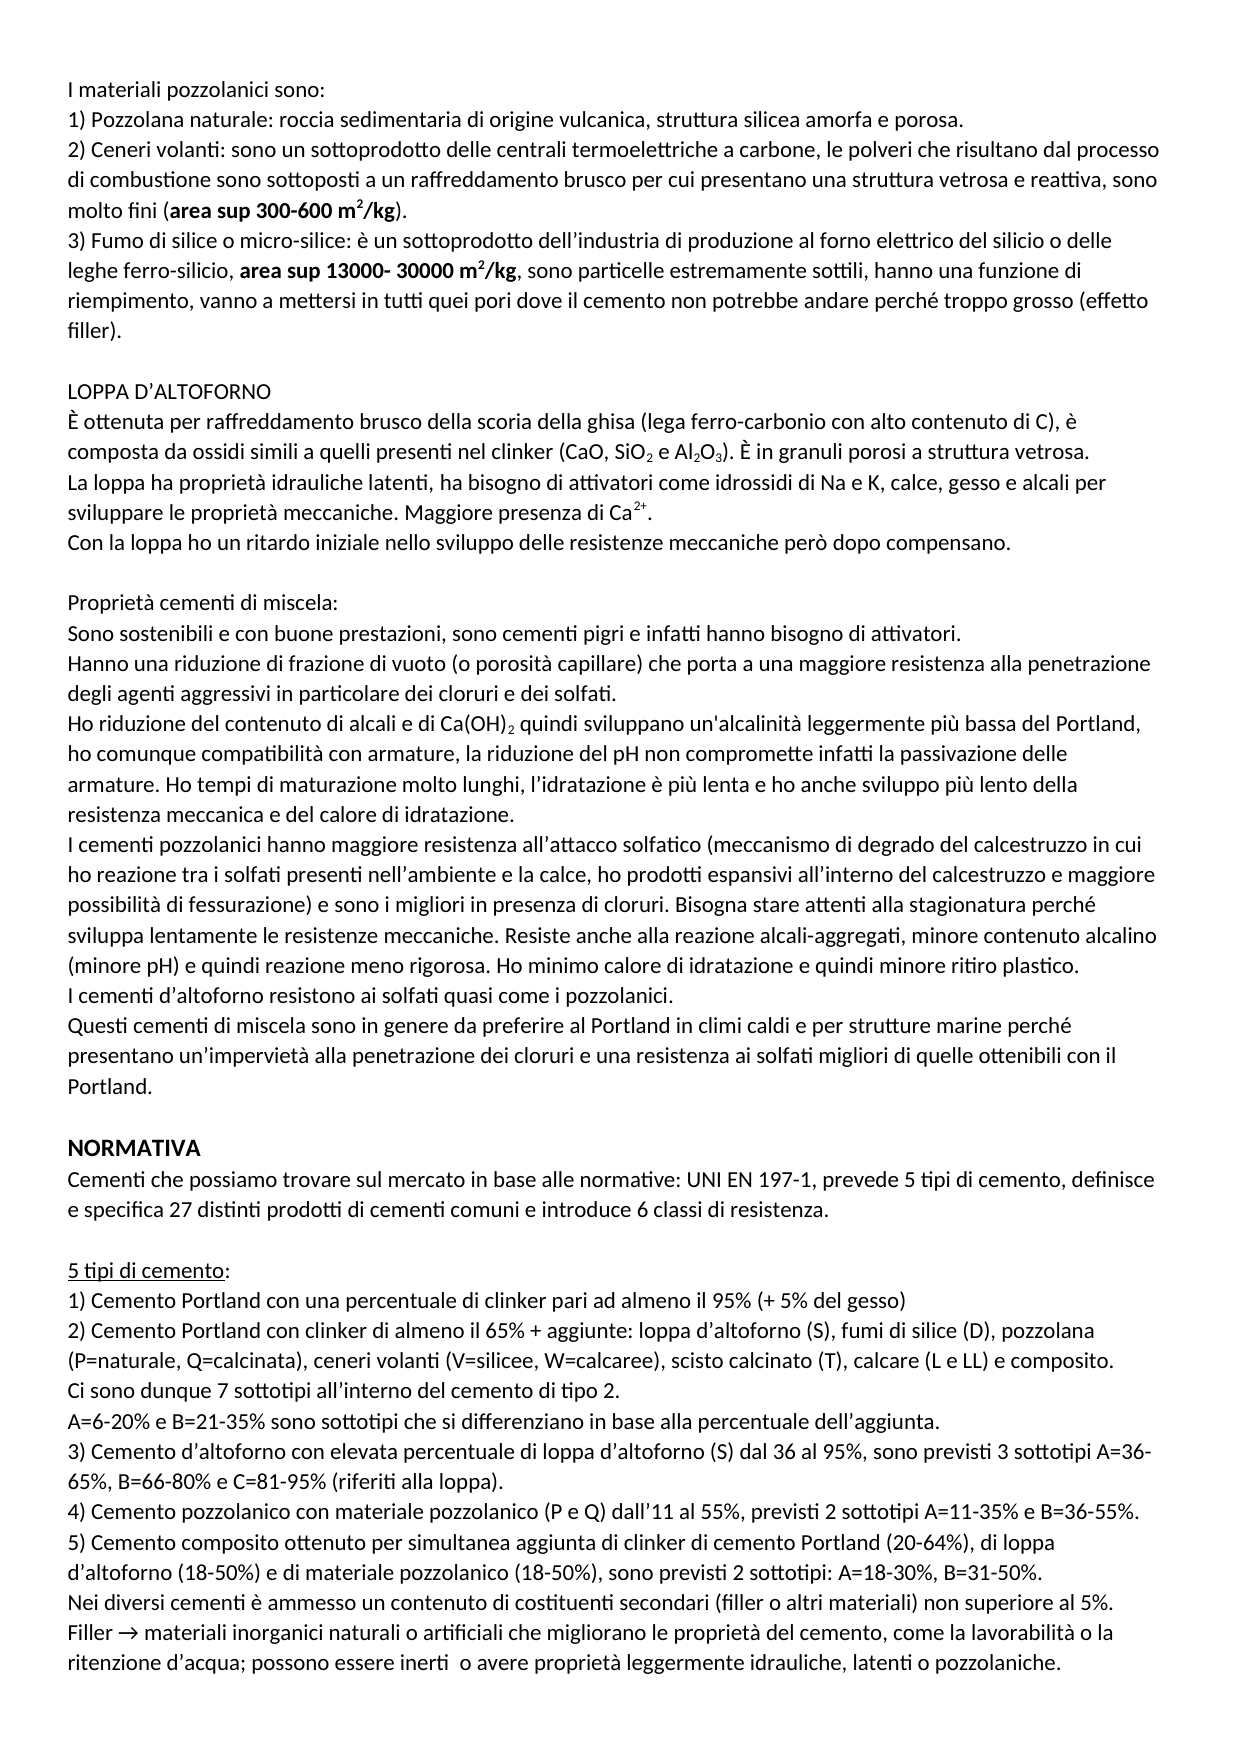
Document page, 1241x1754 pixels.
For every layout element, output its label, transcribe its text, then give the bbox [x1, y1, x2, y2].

text I materiali pozzolanici sono: 1) Pozzolana naturale: roccia sedimentaria di origine vulcanica, struttura silicea amorfa e porosa. 2) Ceneri volanti: sono un sottoprodotto delle centrali termoelettriche a carbone, le polveri che risultano dal processo di combustione sono sottoposti a un raffreddamento brusco per cui presentano una struttura vetrosa e reattiva, sono molto fini (area sup 300-600 m2/kg). 3) Fumo di silice o micro-silice: è un sottoprodotto dell’industria di produzione al forno elettrico del silicio o delle leghe ferro-silicio, area sup 13000- 30000 m2/kg, sono particelle estremamente sottili, hanno una funzione di riempimento, vanno a mettersi in tutti quei pori dove il cemento non potrebbe andare perché troppo grosso (effetto filler). LOPPA D’ALTOFORNO È ottenuta per raffreddamento brusco della scoria della ghisa (lega ferro-carbonio con alto contenuto di C), è composta da ossidi simili a quelli presenti nel clinker (CaO, SiO2 e Al2O3). È in granuli porosi a struttura vetrosa. La loppa ha proprietà idrauliche latenti, ha bisogno di attivatori come idrossidi di Na e K, calce, gesso e alcali per sviluppare le proprietà meccaniche. Maggiore presenza di Ca2+. Con la loppa ho un ritardo iniziale nello sviluppo delle resistenze meccaniche però dopo compensano. Proprietà cementi di miscela: Sono sostenibili e con buone prestazioni, sono cementi pigri e infatti hanno bisogno di attivatori. Hanno una riduzione di frazione di vuoto (o porosità capillare) che porta a una maggiore resistenza alla penetrazione degli agenti aggressivi in particolare dei cloruri e dei solfati. Ho riduzione del contenuto di alcali e di Ca(OH)2 quindi sviluppano un'alcalinità leggermente più bassa del Portland, ho comunque compatibilità con armature, la riduzione del pH non compromette infatti la passivazione delle armature. Ho tempi di maturazione molto lunghi, l’idratazione è più lenta e ho anche sviluppo più lento della resistenza meccanica e del calore di idratazione. I cementi pozzolanici hanno maggiore resistenza all’attacco solfatico (meccanismo di degrado del calcestruzzo in cui ho reazione tra i solfati presenti nell’ambiente e la calce, ho prodotti espansivi all’interno del calcestruzzo e maggiore possibilità di fessurazione) e sono i migliori in presenza di cloruri. Bisogna stare attenti alla stagionatura perché sviluppa lentamente le resistenze meccaniche. Resiste anche alla reazione alcali-aggregati, minore contenuto alcalino (minore pH) e quindi reazione meno rigorosa. Ho minimo calore di idratazione e quindi minore ritiro plastico. I cementi d’altoforno resistono ai solfati quasi come i pozzolanici. Questi cementi di miscela sono in genere da preferire al Portland in climi caldi e per strutture marine perché presentano un’impervietà alla penetrazione dei cloruri e una resistenza ai solfati migliori di quelle ottenibili con il Portland. NORMATIVA Cementi che possiamo trovare sul mercato in base alle normative: UNI EN 197-1, prevede 5 tipi di cemento, definisce e specifica 27 distinti prodotti di cementi comuni e introduce 6 classi di resistenza. 5 tipi di cemento: 1) Cemento Portland con una percentuale di clinker pari ad almeno il 95% (+ 5% del gesso) 2) Cemento Portland con clinker di almeno il 65% + aggiunte: loppa d’altoforno (S), fumi di silice (D), pozzolana (P=naturale, Q=calcinata), ceneri volanti (V=silicee, W=calcaree), scisto calcinato (T), calcare (L e LL) e composito. Ci sono dunque 7 sottotipi all’interno del cemento di tipo 2. A=6-20% e B=21-35% sono sottotipi che si differenziano in base alla percentuale dell’aggiunta. 3) Cemento d’altoforno con elevata percentuale di loppa d’altoforno (S) dal 36 al 95%, sono previsti 3 sottotipi A=36-65%, B=66-80% e C=81-95% (riferiti alla loppa). 4) Cemento pozzolanico con materiale pozzolanico (P e Q) dall’11 al 55%, previsti 2 sottotipi A=11-35% e B=36-55%. 5) Cemento composito ottenuto per simultanea aggiunta di clinker di cemento Portland (20-64%), di loppa d’altoforno (18-50%) e di materiale pozzolanico (18-50%), sono previsti 2 sottotipi: A=18-30%, B=31-50%. Nei diversi cementi è ammesso un contenuto di costituenti secondari (filler o altri materiali) non superiore al 5%. Filler → materiali inorganici naturali o artificiali che migliorano le proprietà del cemento, come la lavorabilità o la ritenzione d’acqua; possono essere inerti o avere proprietà leggermente idrauliche, latenti o pozzolaniche. [67, 75, 1165, 1677]
